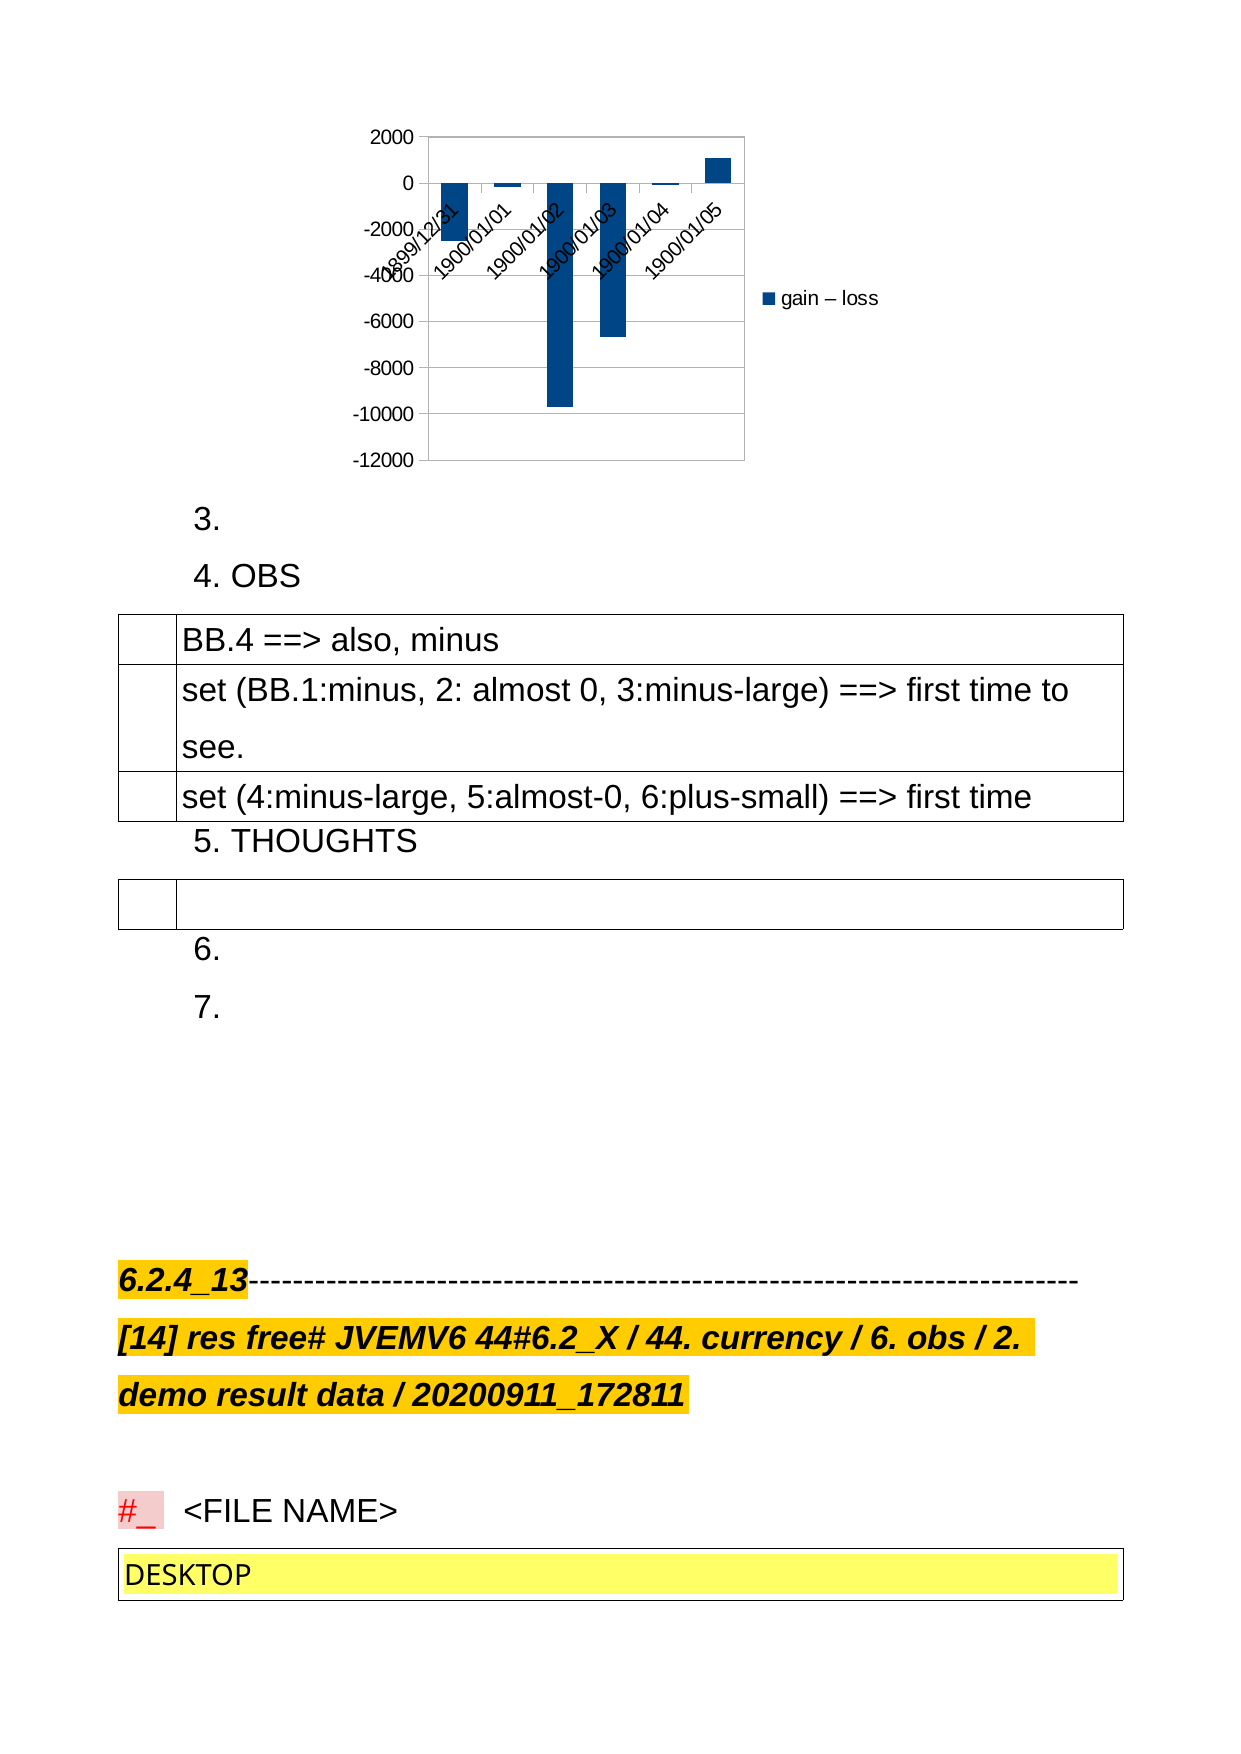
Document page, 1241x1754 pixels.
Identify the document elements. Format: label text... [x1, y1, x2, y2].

table_header [119, 615, 176, 664]
text [14] res free# JVEMV6 44#6.2_X / 44. currency / 6. obs / 2. demo result data / 20200911_172811 [118, 1318, 1122, 1414]
table_cell [119, 665, 176, 771]
table_cell [119, 772, 176, 821]
list OBS [193, 556, 1122, 594]
table_header [119, 880, 176, 929]
text 6.2.4_13--------------------------------------------------------------------------- [118, 1260, 1122, 1299]
table_header BB.4 ==> also, minus [177, 615, 1123, 664]
table_cell set (BB.1:minus, 2: almost 0, 3:minus-large) ==> first time to see. [177, 665, 1123, 771]
list THOUGHTS [193, 822, 1122, 860]
table_header DESKTOP [119, 1549, 1123, 1599]
table_header [177, 880, 1123, 929]
table_cell set (4:minus-large, 5:almost-0, 6:plus-small) ==> first time [177, 772, 1123, 821]
text #_ <FILE NAME> [118, 1491, 1122, 1529]
